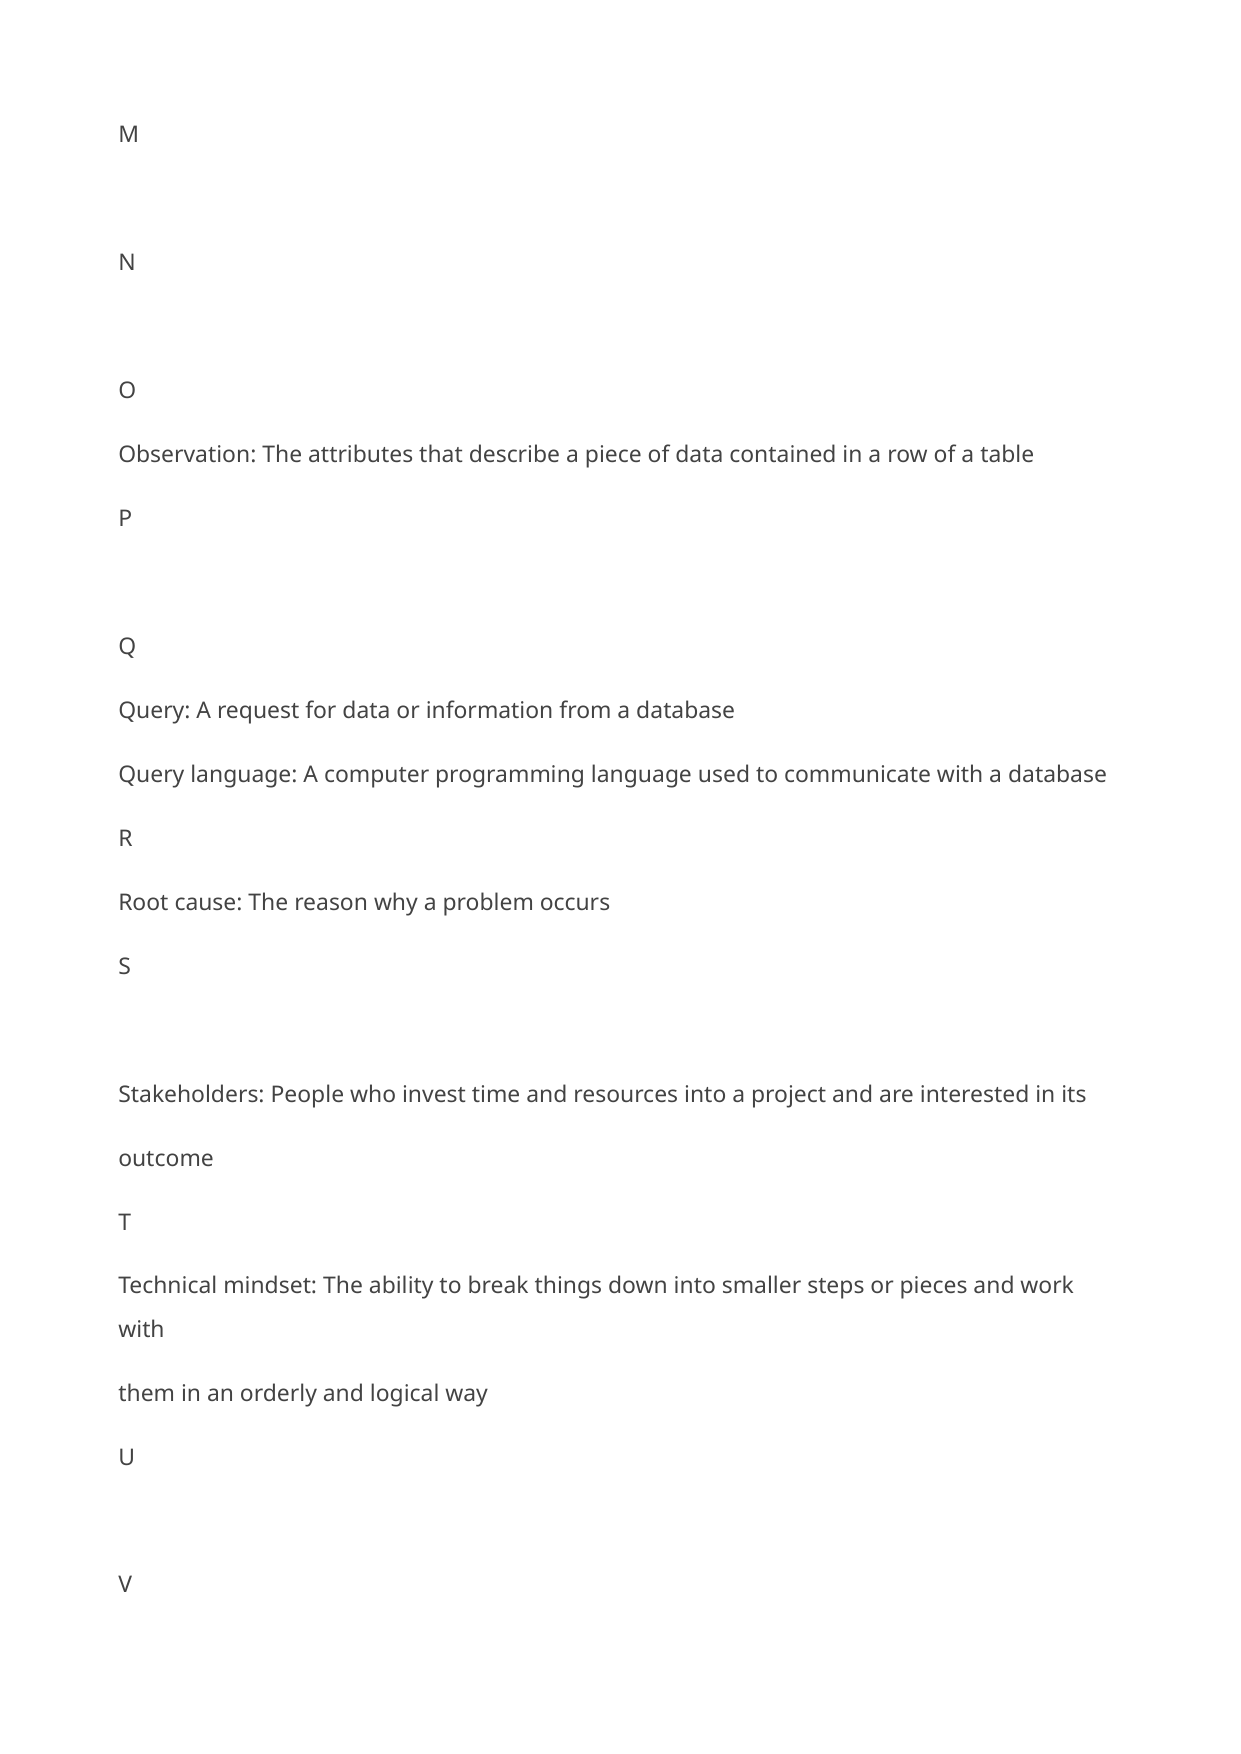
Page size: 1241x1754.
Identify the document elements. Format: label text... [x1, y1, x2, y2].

text Query language: A computer programming language used to communicate with a database [118, 758, 1122, 789]
text O [118, 374, 1122, 405]
text U [118, 1440, 1122, 1472]
text Root cause: The reason why a problem occurs [118, 886, 1122, 917]
text V [118, 1568, 1122, 1599]
text R [118, 822, 1122, 853]
text Q [118, 630, 1122, 661]
text M [118, 118, 1122, 149]
text T [118, 1205, 1122, 1237]
text Technical mindset: The ability to break things down into smaller steps or pieces and work with [118, 1269, 1122, 1344]
text S [118, 949, 1122, 981]
text Observation: The attributes that describe a piece of data contained in a row of a table [118, 438, 1122, 469]
text N [118, 246, 1122, 277]
text Query: A request for data or information from a database [118, 694, 1122, 725]
text them in an orderly and logical way [118, 1376, 1122, 1408]
text P [118, 502, 1122, 533]
text Stakeholders: People who invest time and resources into a project and are interested in its [118, 1077, 1122, 1109]
text outcome [118, 1141, 1122, 1173]
